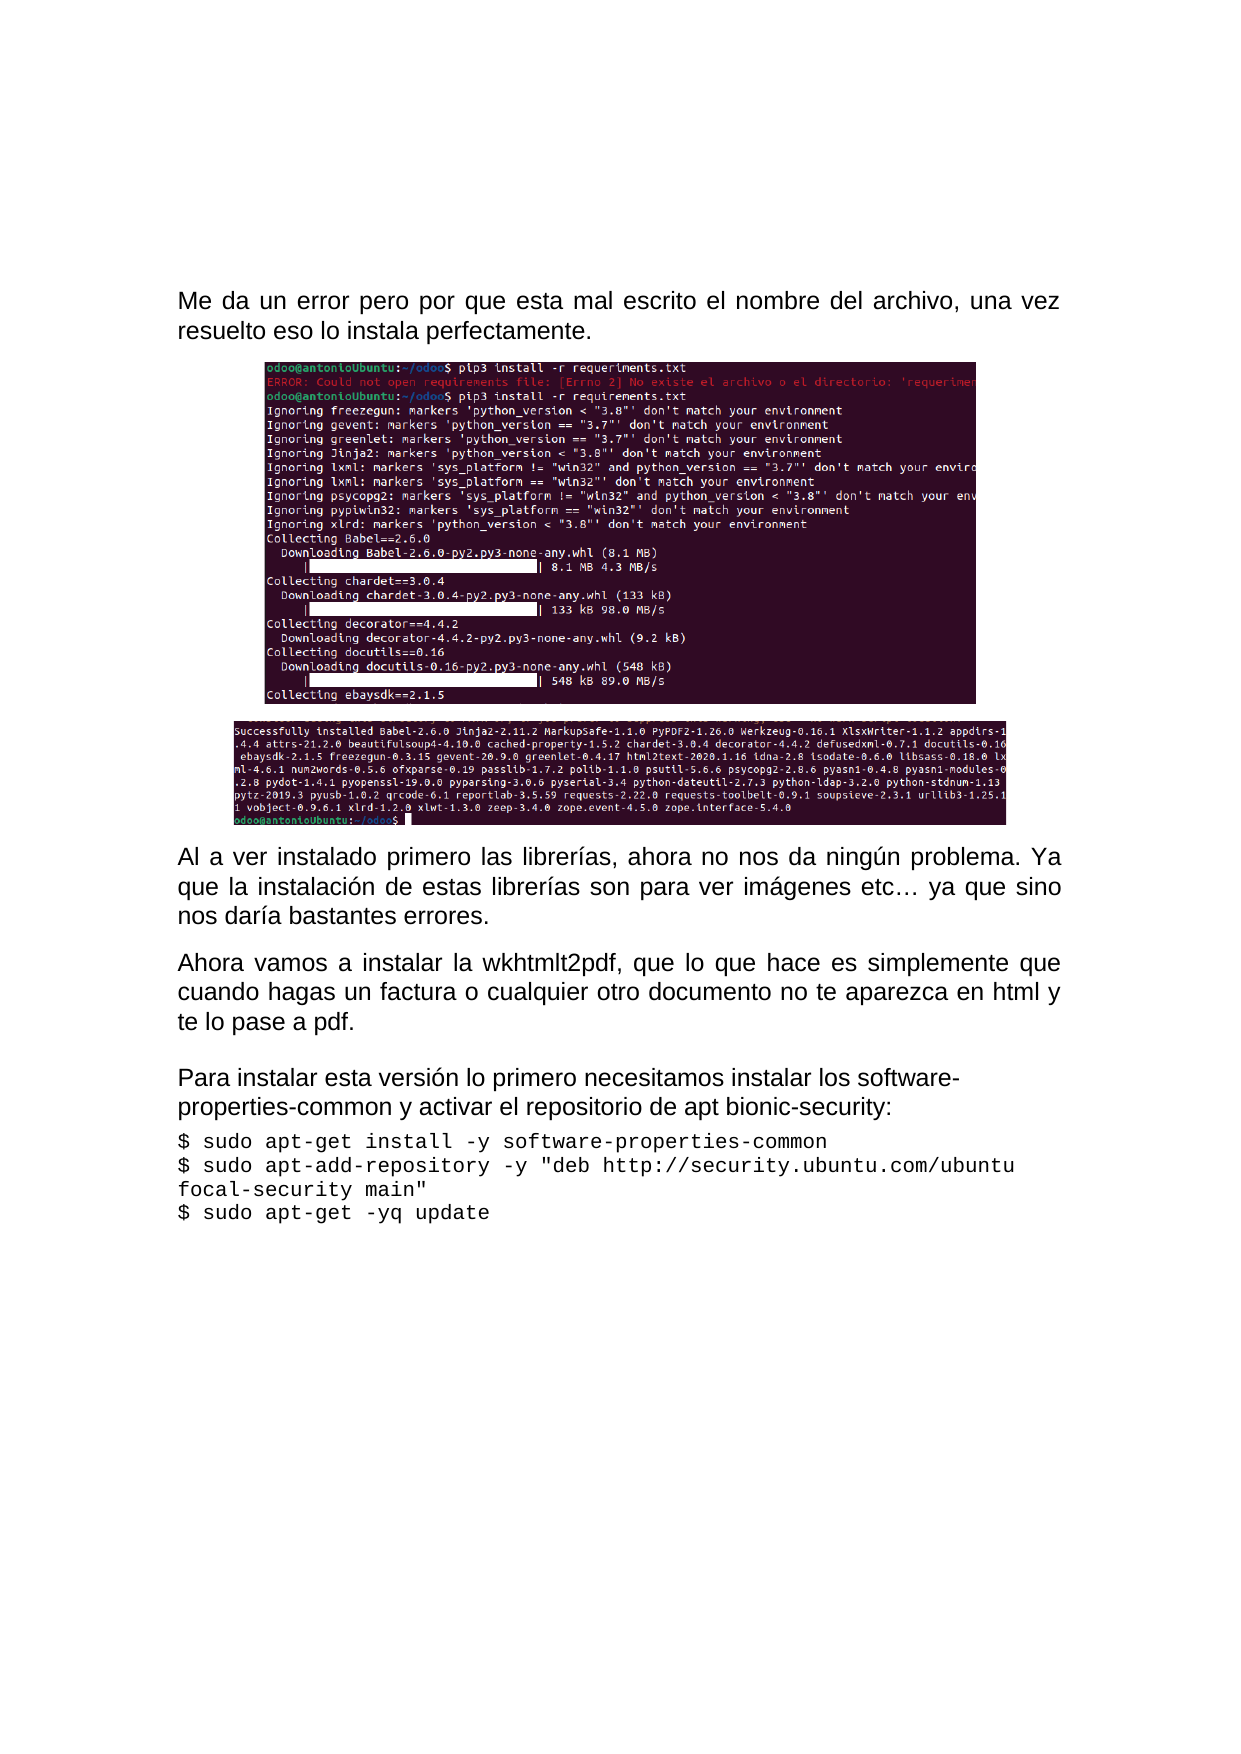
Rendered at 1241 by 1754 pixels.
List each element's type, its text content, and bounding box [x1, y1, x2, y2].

text Ahora vamos a instalar la wkhtmlt2pdf, que lo que hace es simplemente que cuando hagas un factura o cualquier otro documento no te aparezca en html y te lo pase a pdf. [177, 948, 1063, 1036]
text Al a ver instalado primero las librerías, ahora no nos da ningún problema. Ya que la instalación de estas librerías son para ver imágenes etc… ya que sino nos daría bastantes errores. [177, 842, 1063, 930]
text Para instalar esta versión lo primero necesitamos instalar los software-properties-common y activar el repositorio de apt bionic-security: [177, 1063, 1063, 1121]
text Me da un error pero por que esta mal escrito el nombre del archivo, una vez resuelto eso lo instala perfectamente. [177, 286, 1063, 345]
text $ sudo apt-get install -y software-properties-common $ sudo apt-add-repository -y "deb http://security.ubuntu.com/ubuntu focal-security main" $ sudo apt-get -yq update [177, 1131, 1063, 1226]
